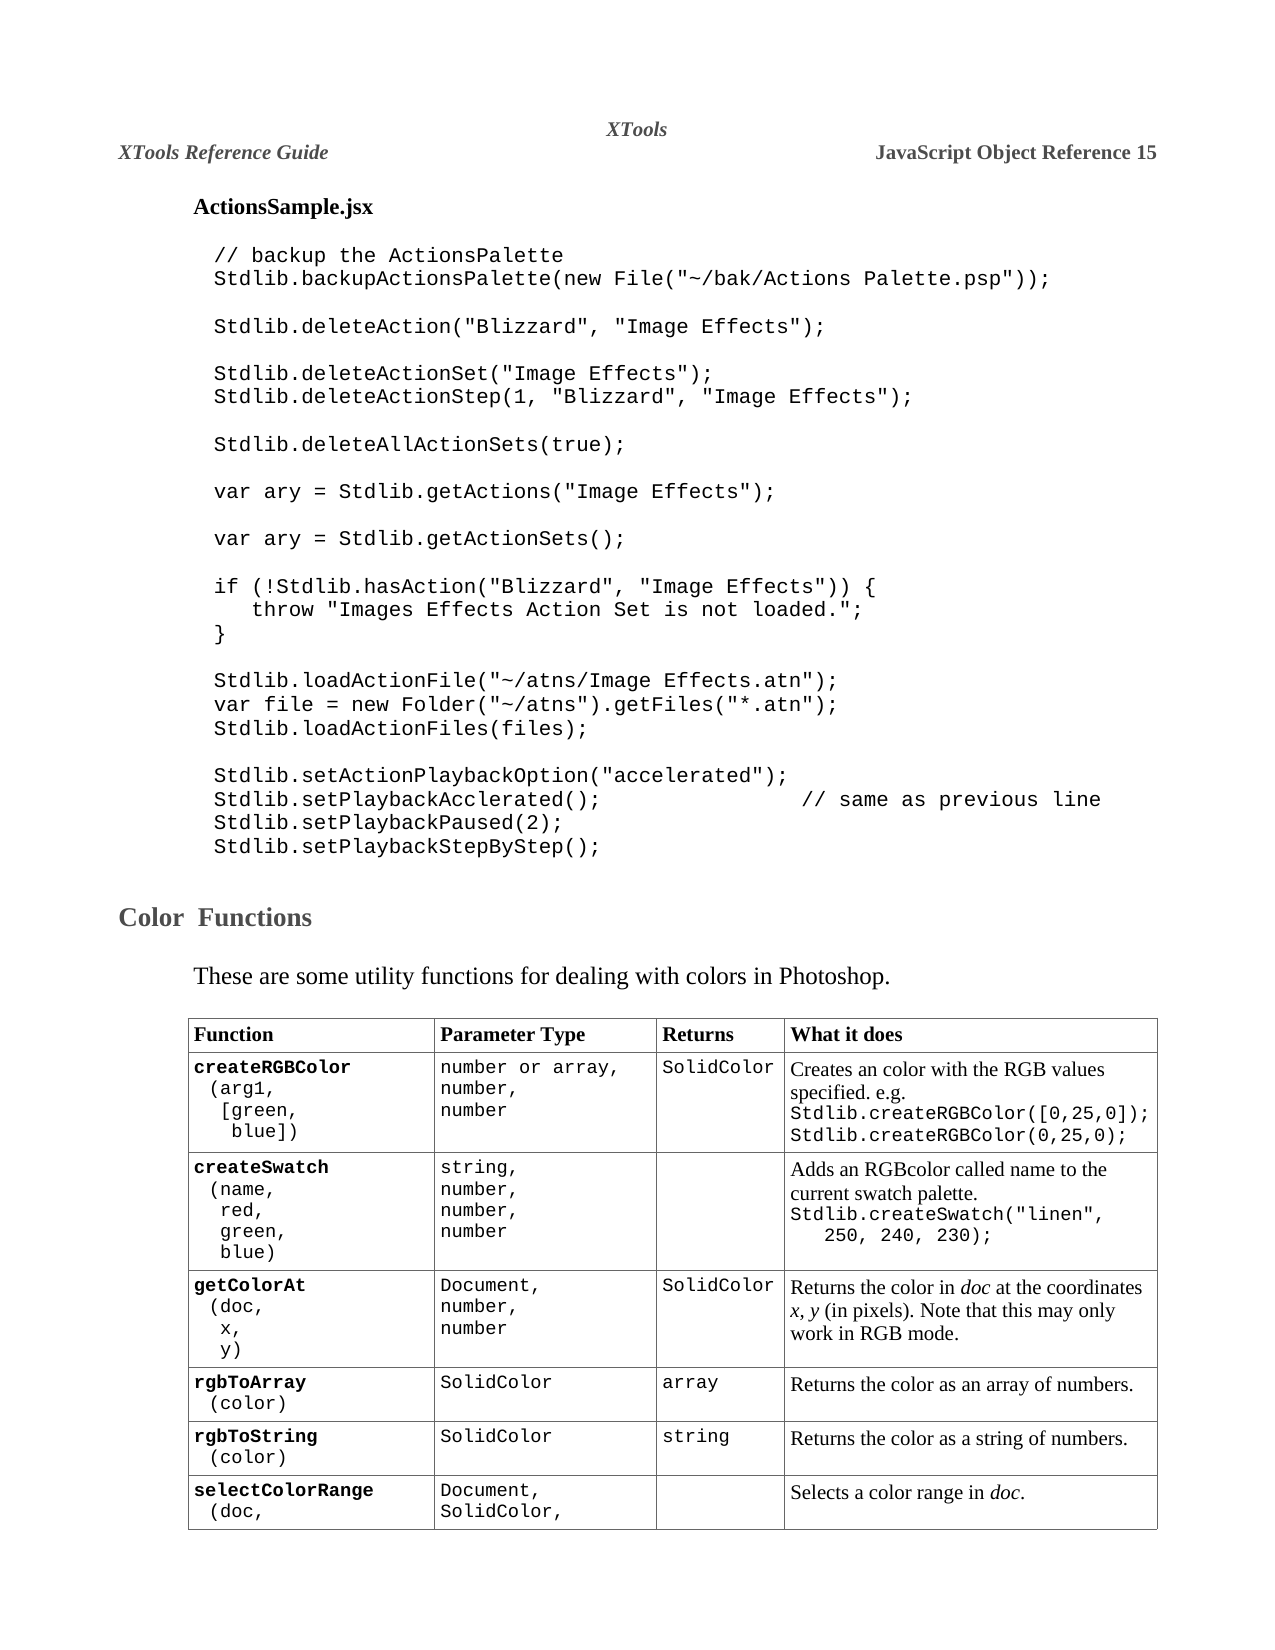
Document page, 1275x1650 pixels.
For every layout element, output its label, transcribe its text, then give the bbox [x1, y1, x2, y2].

table_header What it does [785, 1019, 1157, 1052]
text Stdlib.setActionPlaybackOption("accelerated"); [213, 765, 1157, 788]
text Stdlib.setPlaybackStepByStep(); [213, 836, 1157, 859]
table_cell SolidColor [435, 1368, 656, 1421]
table_cell SolidColor [657, 1053, 784, 1152]
table_cell rgbToArray (color) [189, 1368, 434, 1421]
text Stdlib.setPlaybackPaused(2); [213, 812, 1157, 836]
table_cell getColorAt (doc, x, y) [189, 1271, 434, 1367]
table_cell Returns the color as a string of numbers. [785, 1422, 1157, 1475]
table_header Function [189, 1019, 434, 1052]
table_cell array [657, 1368, 784, 1421]
text Stdlib.loadActionFile("~/atns/Image Effects.atn"); [213, 670, 1157, 694]
table_cell string, number, number, number [435, 1153, 656, 1270]
text } [213, 623, 1157, 647]
text ActionsSample.jsx [192, 194, 1157, 219]
table_cell [657, 1153, 784, 1270]
text // backup the ActionsPalette [213, 245, 1157, 268]
text Stdlib.deleteAllActionSets(true); [213, 434, 1157, 457]
table_cell Returns the color in doc at the coordinates x, y (in pixels). Note that this may only work in RGB mode. [785, 1271, 1157, 1367]
text Stdlib.setPlaybackAcclerated(); // same as previous line [213, 788, 1157, 812]
text Stdlib.backupActionsPalette(new File("~/bak/Actions Palette.psp")); [213, 268, 1157, 292]
table_cell createSwatch (name, red, green, blue) [189, 1153, 434, 1270]
text Stdlib.deleteActionStep(1, "Blizzard", "Image Effects"); [213, 387, 1157, 410]
table_header Returns [657, 1019, 784, 1052]
table_cell selectColorRange (doc, [189, 1476, 434, 1529]
table_cell Adds an RGBcolor called name to the current swatch palette. Stdlib.createSwatch("linen", 250, 240, 230); [785, 1153, 1157, 1270]
text Stdlib.loadActionFiles(files); [213, 718, 1157, 741]
table_cell number or array, number, number [435, 1053, 656, 1152]
text Stdlib.deleteActionSet("Image Effects"); [213, 363, 1157, 387]
table_cell [657, 1476, 784, 1529]
text var ary = Stdlib.getActionSets(); [213, 528, 1157, 552]
text Color Functions [118, 902, 1157, 932]
table_cell Returns the color as an array of numbers. [785, 1368, 1157, 1421]
text var file = new Folder("~/atns").getFiles("*.atn"); [213, 694, 1157, 718]
table_cell string [657, 1422, 784, 1475]
table_header Parameter Type [435, 1019, 656, 1052]
text if (!Stdlib.hasAction("Blizzard", "Image Effects")) { [213, 576, 1157, 599]
table_cell Document, number, number [435, 1271, 656, 1367]
table_cell SolidColor [657, 1271, 784, 1367]
text var ary = Stdlib.getActions("Image Effects"); [213, 481, 1157, 505]
table_cell createRGBColor (arg1, [green, blue]) [189, 1053, 434, 1152]
table_cell Selects a color range in doc. [785, 1476, 1157, 1529]
table_cell rgbToString (color) [189, 1422, 434, 1475]
table_cell Creates an color with the RGB values specified. e.g. Stdlib.createRGBColor([0,25,0]); Stdlib.createRGBColor(0,25,0); [785, 1053, 1157, 1152]
text throw "Images Effects Action Set is not loaded."; [213, 599, 1157, 623]
text Stdlib.deleteAction("Blizzard", "Image Effects"); [213, 316, 1157, 339]
table_cell SolidColor [435, 1422, 656, 1475]
table_cell Document, SolidColor, [435, 1476, 656, 1529]
text These are some utility functions for dealing with colors in Photoshop. [193, 962, 1157, 990]
